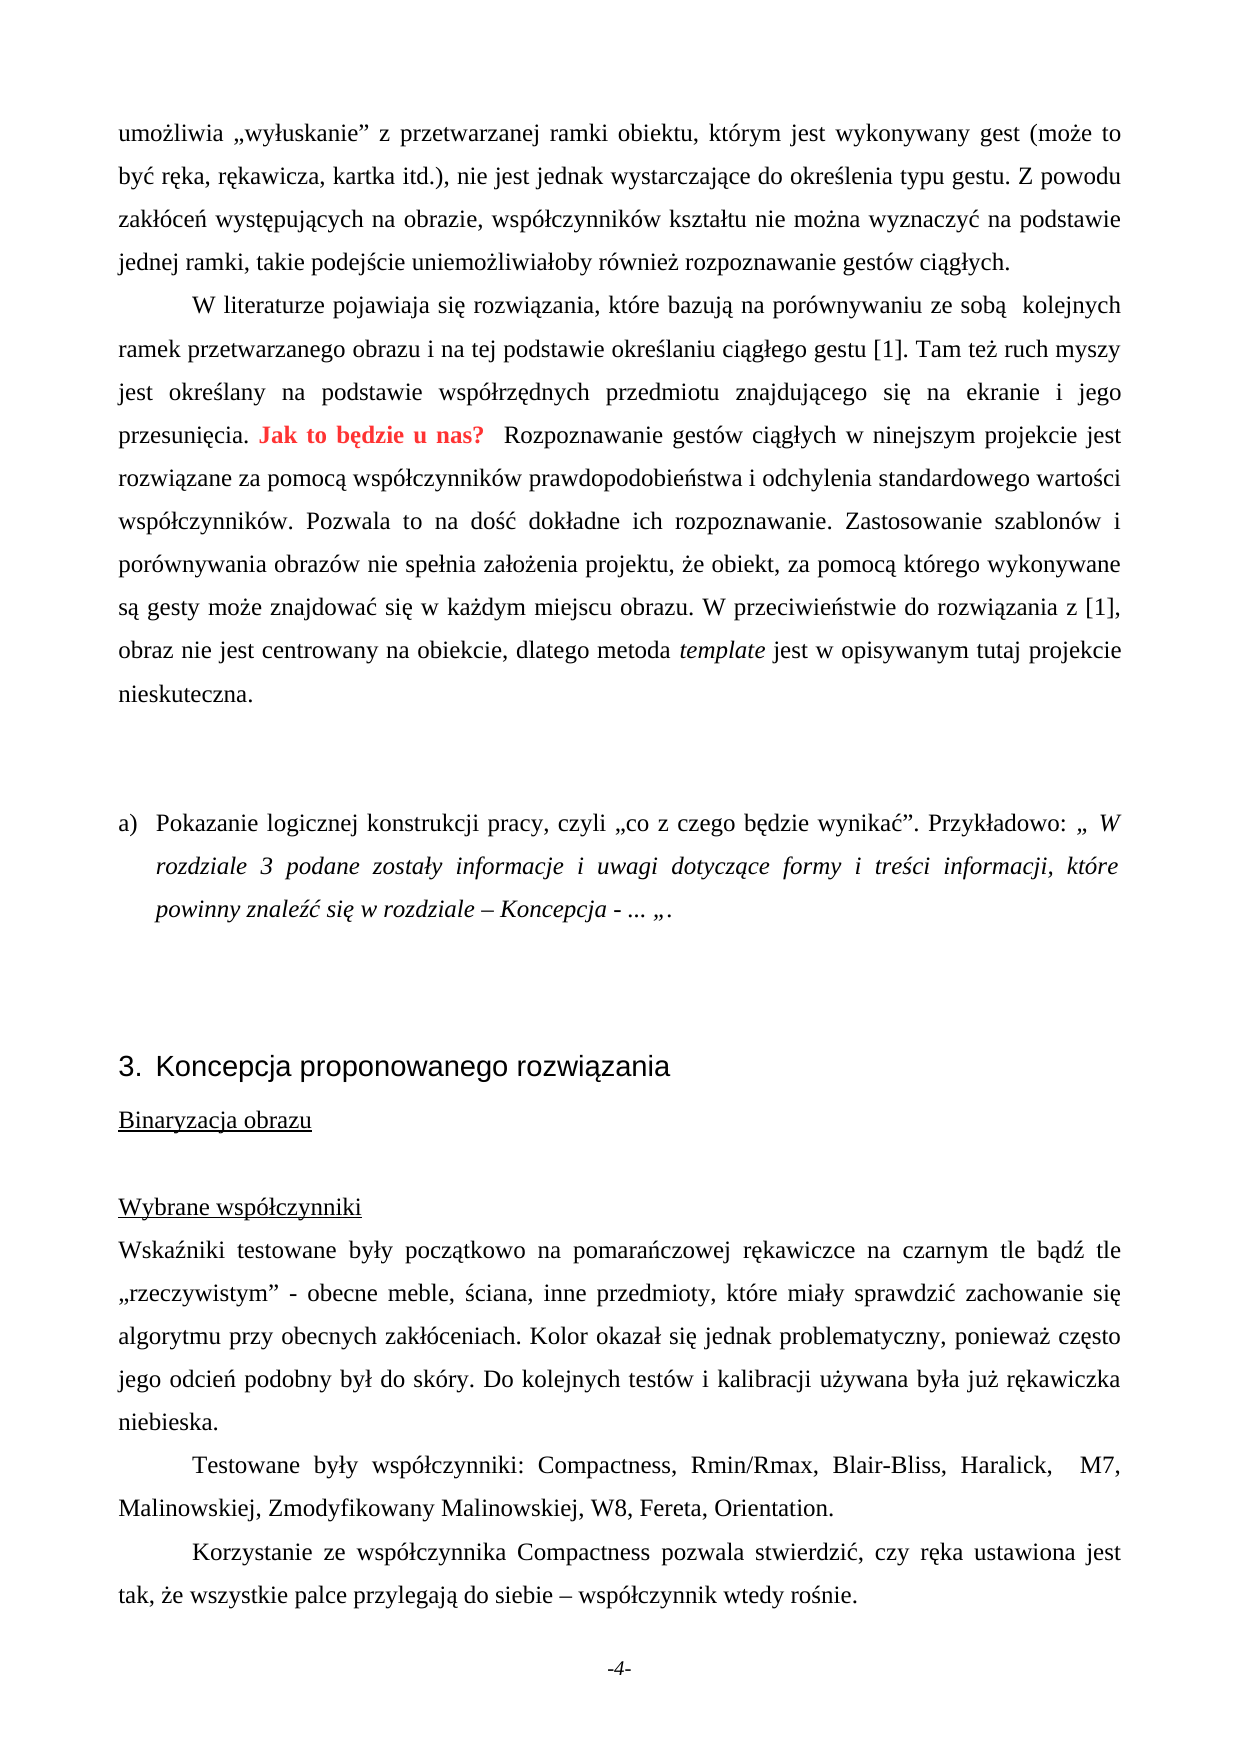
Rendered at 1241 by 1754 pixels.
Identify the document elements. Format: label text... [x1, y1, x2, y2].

text Wybrane współczynniki [118, 1192, 1122, 1220]
text umożliwia „wyłuskanie” z przetwarzanej ramki obiektu, którym jest wykonywany gest (może to być ręka, rękawicza, kartka itd.), nie jest jednak wystarczające do określenia typu gestu. Z powodu zakłóceń występujących na obrazie, współczynników kształtu nie można wyznaczyć na podstawie jednej ramki, takie podejście uniemożliwiałoby również rozpoznawanie gestów ciągłych. [118, 118, 1122, 276]
text W literaturze pojawiaja się rozwiązania, które bazują na porównywaniu ze sobą kolejnych ramek przetwarzanego obrazu i na tej podstawie określaniu ciągłego gestu [1]. Tam też ruch myszy jest określany na podstawie współrzędnych przedmiotu znajdującego się na ekranie i jego przesunięcia. Jak to będzie u nas? Rozpoznawanie gestów ciągłych w ninejszym projekcie jest rozwiązane za pomocą współczynników prawdopodobieństwa i odchylenia standardowego wartości współczynników. Pozwala to na dość dokładne ich rozpoznawanie. Zastosowanie szablonów i porównywania obrazów nie spełnia założenia projektu, że obiekt, za pomocą którego wykonywane są gesty może znajdować się w każdym miejscu obrazu. W przeciwieństwie do rozwiązania z [1], obraz nie jest centrowany na obiekcie, dlatego metoda template jest w opisywanym tutaj projekcie nieskuteczna. [118, 291, 1122, 707]
text Testowane były współczynniki: Compactness, Rmin/Rmax, Blair-Bliss, Haralick, M7, Malinowskiej, Zmodyfikowany Malinowskiej, W8, Fereta, Orientation. [118, 1450, 1122, 1522]
subtitle Koncepcja proponowanego rozwiązania [118, 1049, 1122, 1082]
text Binaryzacja obrazu [118, 1105, 1122, 1134]
list Pokazanie logicznej konstrukcji pracy, czyli „co z czego będzie wynikać”. Przykładowo: „ W rozdziale 3 podane zostały informacje i uwagi dotyczące formy i treści informacji, które powinny znaleźć się w rozdziale – Koncepcja - ... „. [118, 808, 1122, 923]
text Korzystanie ze współczynnika Compactness pozwala stwierdzić, czy ręka ustawiona jest tak, że wszystkie palce przylegają do siebie – współczynnik wtedy rośnie. [118, 1537, 1122, 1608]
text Wskaźniki testowane były początkowo na pomarańczowej rękawiczce na czarnym tle bądź tle „rzeczywistym” - obecne meble, ściana, inne przedmioty, które miały sprawdzić zachowanie się algorytmu przy obecnych zakłóceniach. Kolor okazał się jednak problematyczny, ponieważ często jego odcień podobny był do skóry. Do kolejnych testów i kalibracji używana była już rękawiczka niebieska. [118, 1235, 1122, 1436]
